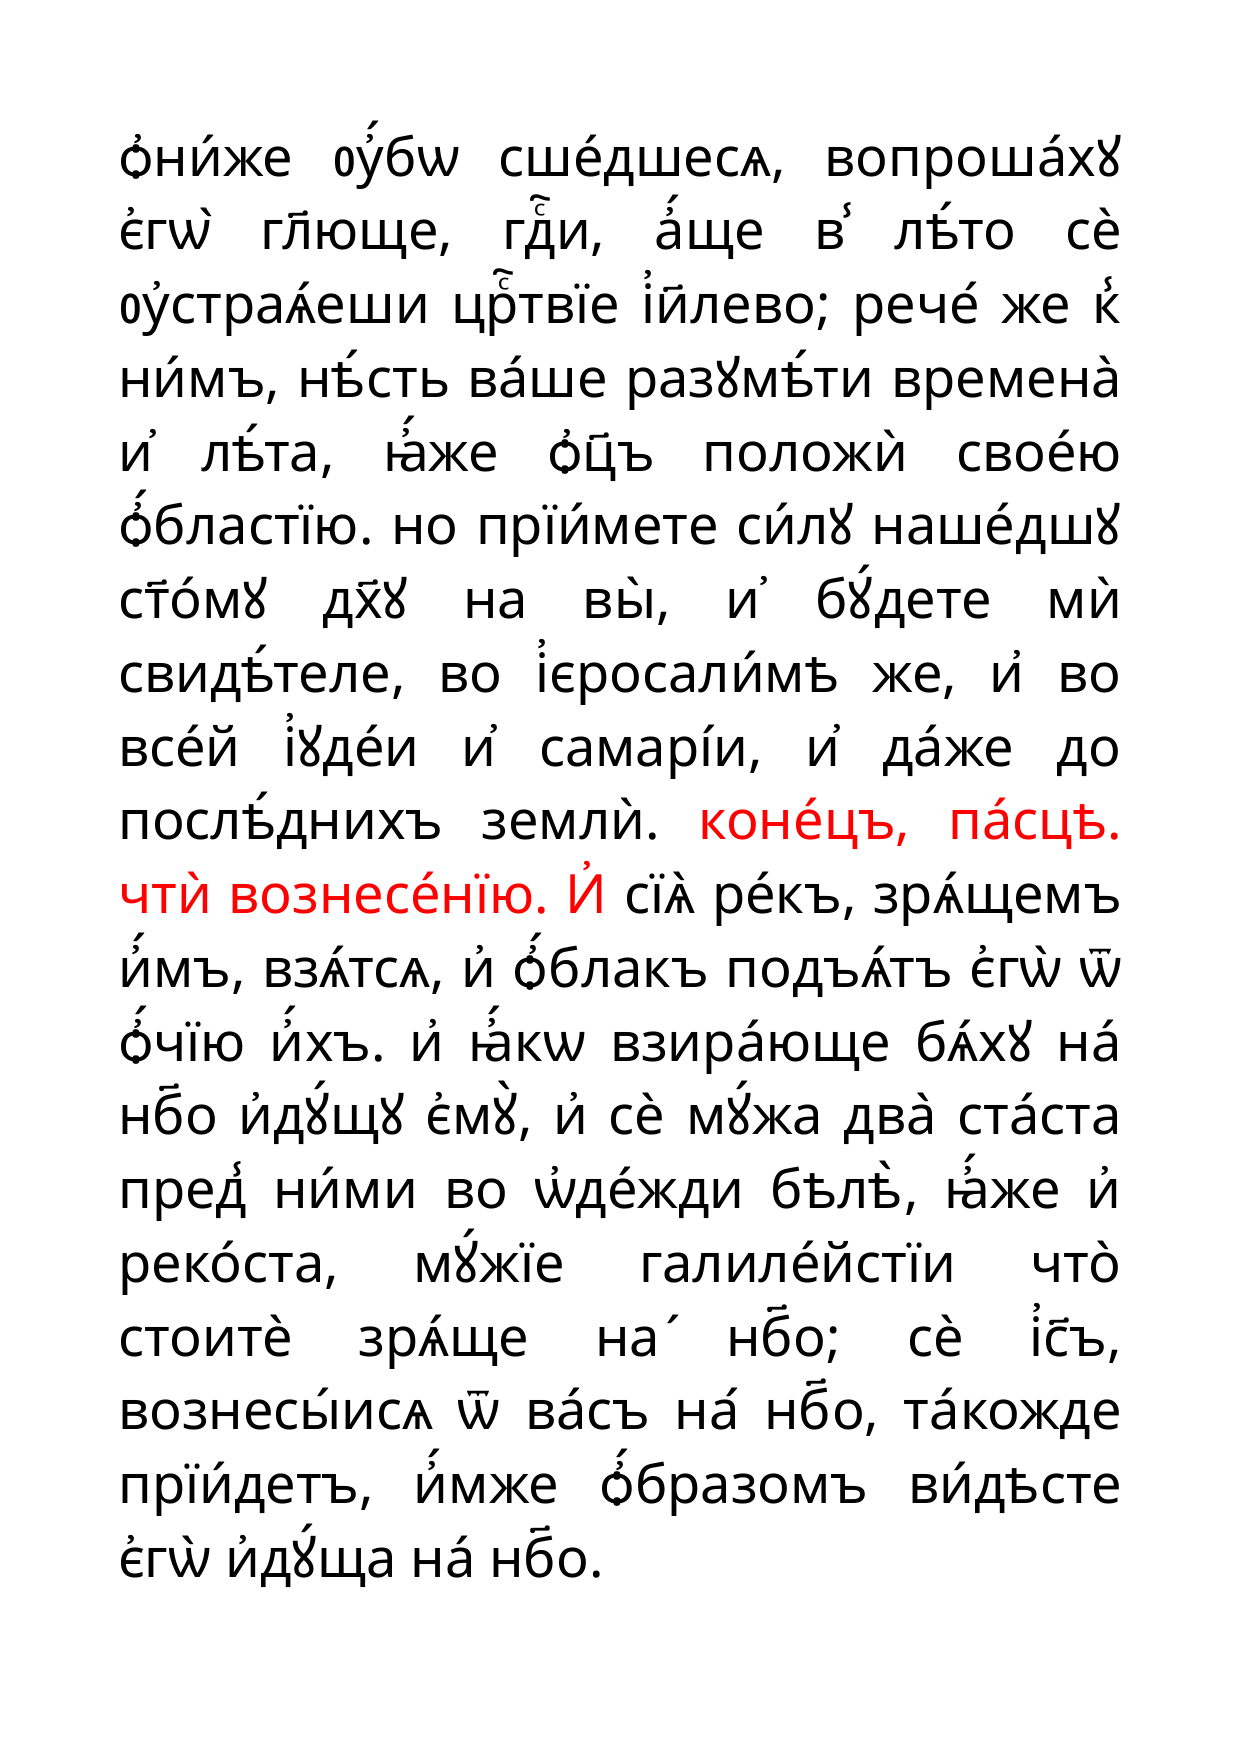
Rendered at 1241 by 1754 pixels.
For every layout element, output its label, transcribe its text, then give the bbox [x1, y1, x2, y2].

text заⷱ҇, а҃. Пе́рвое ᲂу҆́бѡ сло́во сотвори́хъ ѡ҆ всѣ́хъ ѽ ѳео́ѳиле, ѡ҆ ни́хже нача́тъ і҆с҃ъ, твори́ти же и҆ ᲂу҆чи́ти, до него́же днѐ, заповѣ́давъ а҆пⷭ҇ломъ дх҃омъ ст҃ы́мъ, и҆́хже и҆збра̀ вознесе́сѧ. [а҃] Пред̾ ни́ми же и҆ поста́ви себѣ̀ жи́ва по страда́нїи свое́мъ, во мно́зѣхъ и҆́стинныхъ зна́менїихъ, де́ньми четы́ридесѧтьми ꙗ҆влѧ́ѧсѧ и҆́мъ и҆ гл҃ѧ, ꙗ҆́же ѡ҆ црⷭ҇твїи бж҃їи. с̾ ни́ми же и҆ ꙗ҆ды́и, повелѣва́ше и҆́мъ ѿ і҆єросали́ма не ѿлꙋча́тисѧ, но жда́ти ѡ҆бѣтова́нїе ѻ҆́ч҃ее, є҆́же слы́шасте ѿ менѐ, ꙗ҆́кѡ і҆ѡа́ннъ ᲂу҆́бѡ крⷭ҇ти́лъ є҆́сть водо́ю, вы́же и҆́мате крⷭ҇ти́тисѧ дх҃омъ ст҃ы́мъ, не по мно́зѣхъ си́хъ дне́хъ. ѻ҆ни́же ᲂу҆́бѡ сше́дшесѧ, вопроша́хꙋ є҆гѡ̀ гл҃юще, гдⷭ҇и, а҆́ще в̾ лѣ́то сѐ ᲂу҆страѧ́еши црⷭ҇твїе і҆и҃лево; рече́ же к̾ ни́мъ, нѣ́сть ва́ше разꙋмѣ́ти времена̀ и҆ лѣ́та, ꙗ҆́же ѻ҆ц҃ъ положѝ свое́ю ѻ҆́бластїю. но прїи́мете си́лꙋ наше́дшꙋ ст҃о́мꙋ дх҃ꙋ на вы̀, и҆ бꙋ́дете мѝ свидѣ́теле, во і҆єросали́мѣ же, и҆ во все́й і҆ꙋде́и и҆ самарі́и, и҆ да́же до послѣ́днихъ землѝ. коне́цъ, па́сцѣ. чтѝ вознесе́нїю. И҆ сїѧ̀ ре́къ, зрѧ́щемъ и҆́мъ, взѧ́тсѧ, и҆ ѻ҆́блакъ подъѧ́тъ є҆гѡ̀ ѿ ѻ҆́чїю и҆́хъ. и҆ ꙗ҆́кѡ взира́юще бѧ́хꙋ на́ нб҃о и҆дꙋ́щꙋ є҆мꙋ̀, и҆ сѐ мꙋ́жа два̀ ста́ста пред̾ ни́ми во ѡ҆де́жди бѣлѣ̀, ꙗ҆́же и҆ реко́ста, мꙋ́жїе галиле́йстїи что̀ стоитѐ зрѧ́ще на́ нб҃о; сѐ і҆с҃ъ, вознесы́исѧ ѿ ва́съ на́ нб҃о, та́кожде прїи́детъ, и҆́мже ѻ҆́бразомъ ви́дѣсте є҆гѡ̀ и҆дꙋ́ща на́ нб҃о. [118, 118, 1122, 1593]
